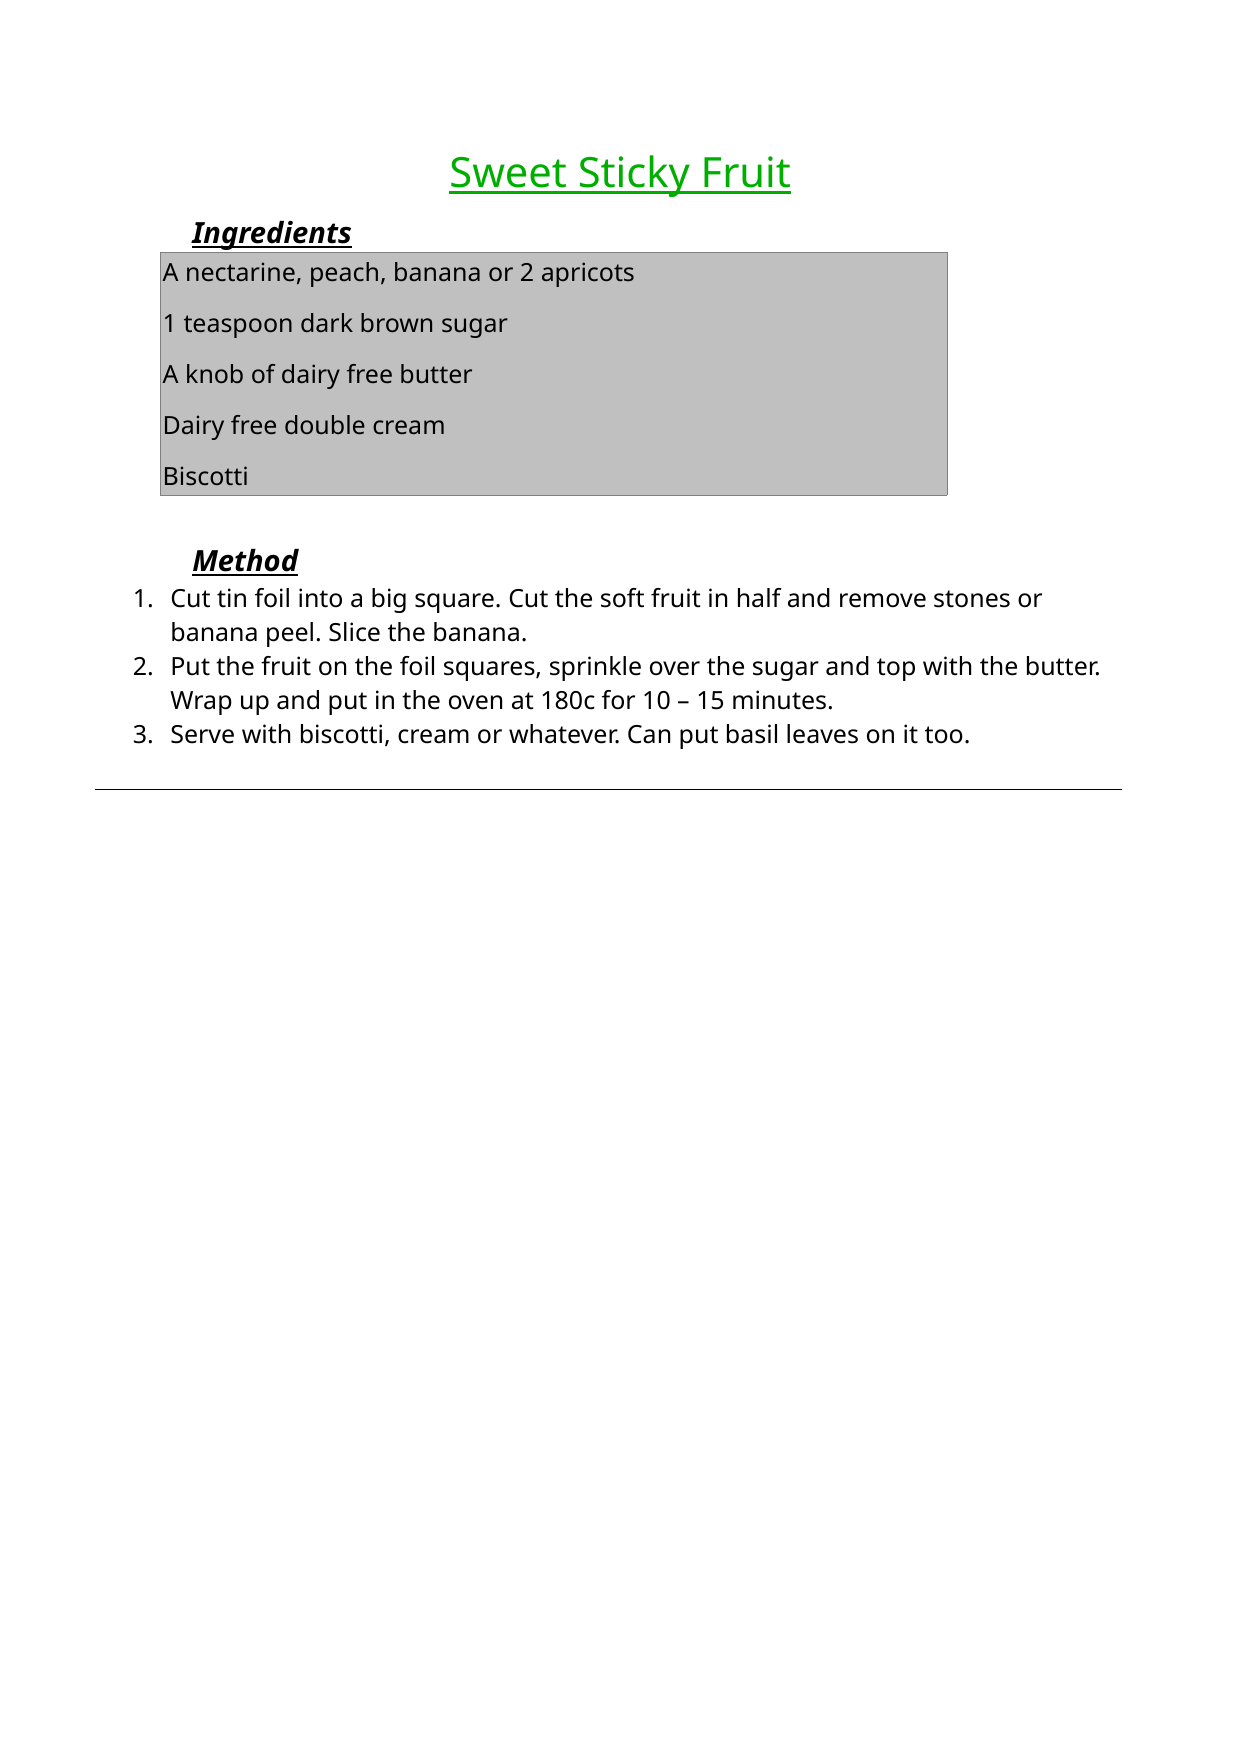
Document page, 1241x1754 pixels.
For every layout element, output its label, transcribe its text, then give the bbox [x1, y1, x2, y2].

list Put the fruit on the foil squares, sprinkle over the sugar and top with the butter. Wrap up and put in the oven at 180c for 10 – 15 minutes. [133, 648, 1122, 717]
list Serve with biscotti, cream or whatever. Can put basil leaves on it too. [133, 717, 1122, 751]
text A knob of dairy free butter [161, 354, 947, 391]
list Cut tin foil into a big square. Cut the soft fruit in half and remove stones or banana peel. Slice the banana. [133, 580, 1122, 648]
text Biscotti [161, 456, 947, 495]
subtitle Method [192, 541, 1122, 580]
subtitle Ingredients [192, 212, 1122, 252]
text Dairy free double cream [161, 405, 947, 442]
text A nectarine, peach, banana or 2 apricots [161, 253, 947, 288]
text 1 teaspoon dark brown sugar [161, 303, 947, 339]
subtitle Sweet Sticky Fruit [118, 143, 1122, 200]
